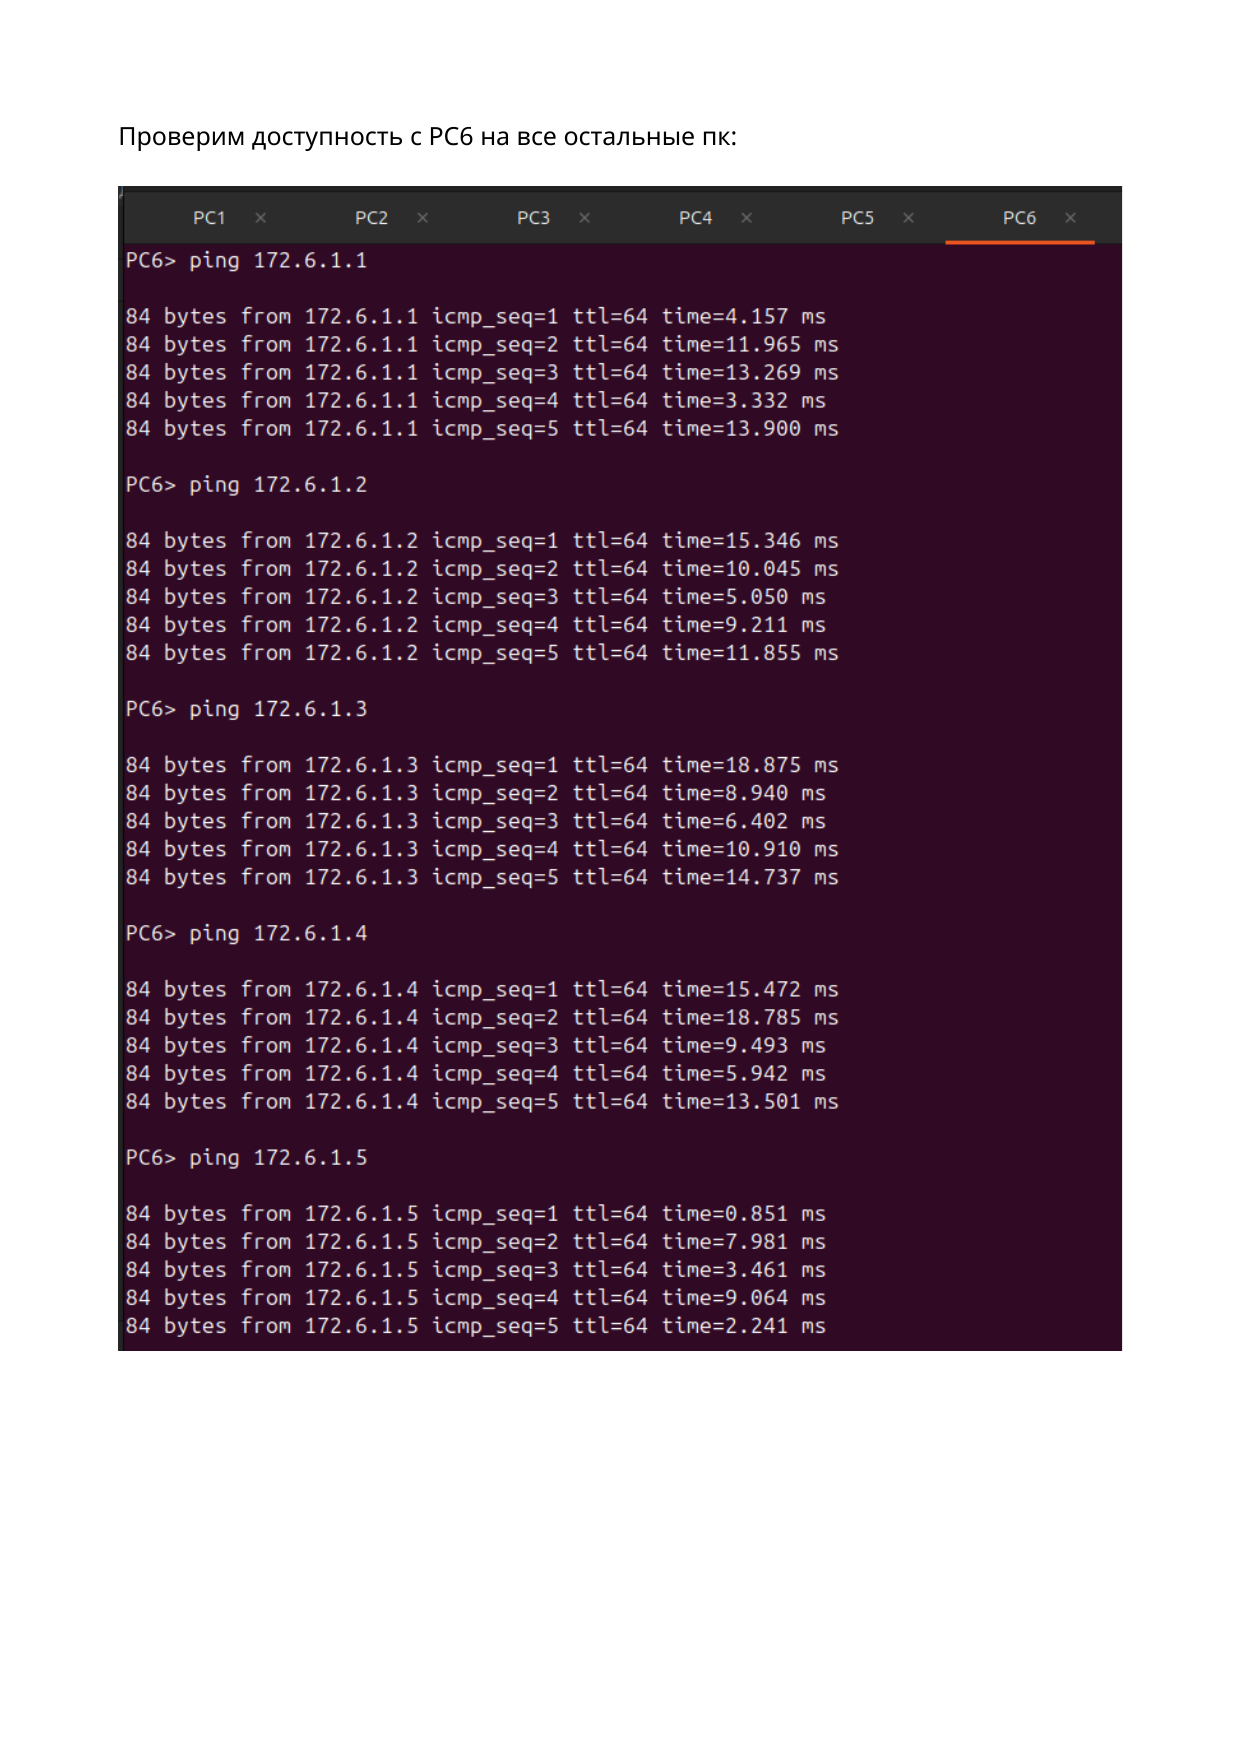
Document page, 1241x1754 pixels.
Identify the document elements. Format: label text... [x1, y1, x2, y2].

text Проверим доступность с PC6 на все остальные пк: [118, 118, 1122, 152]
picture [118, 186, 1123, 1351]
